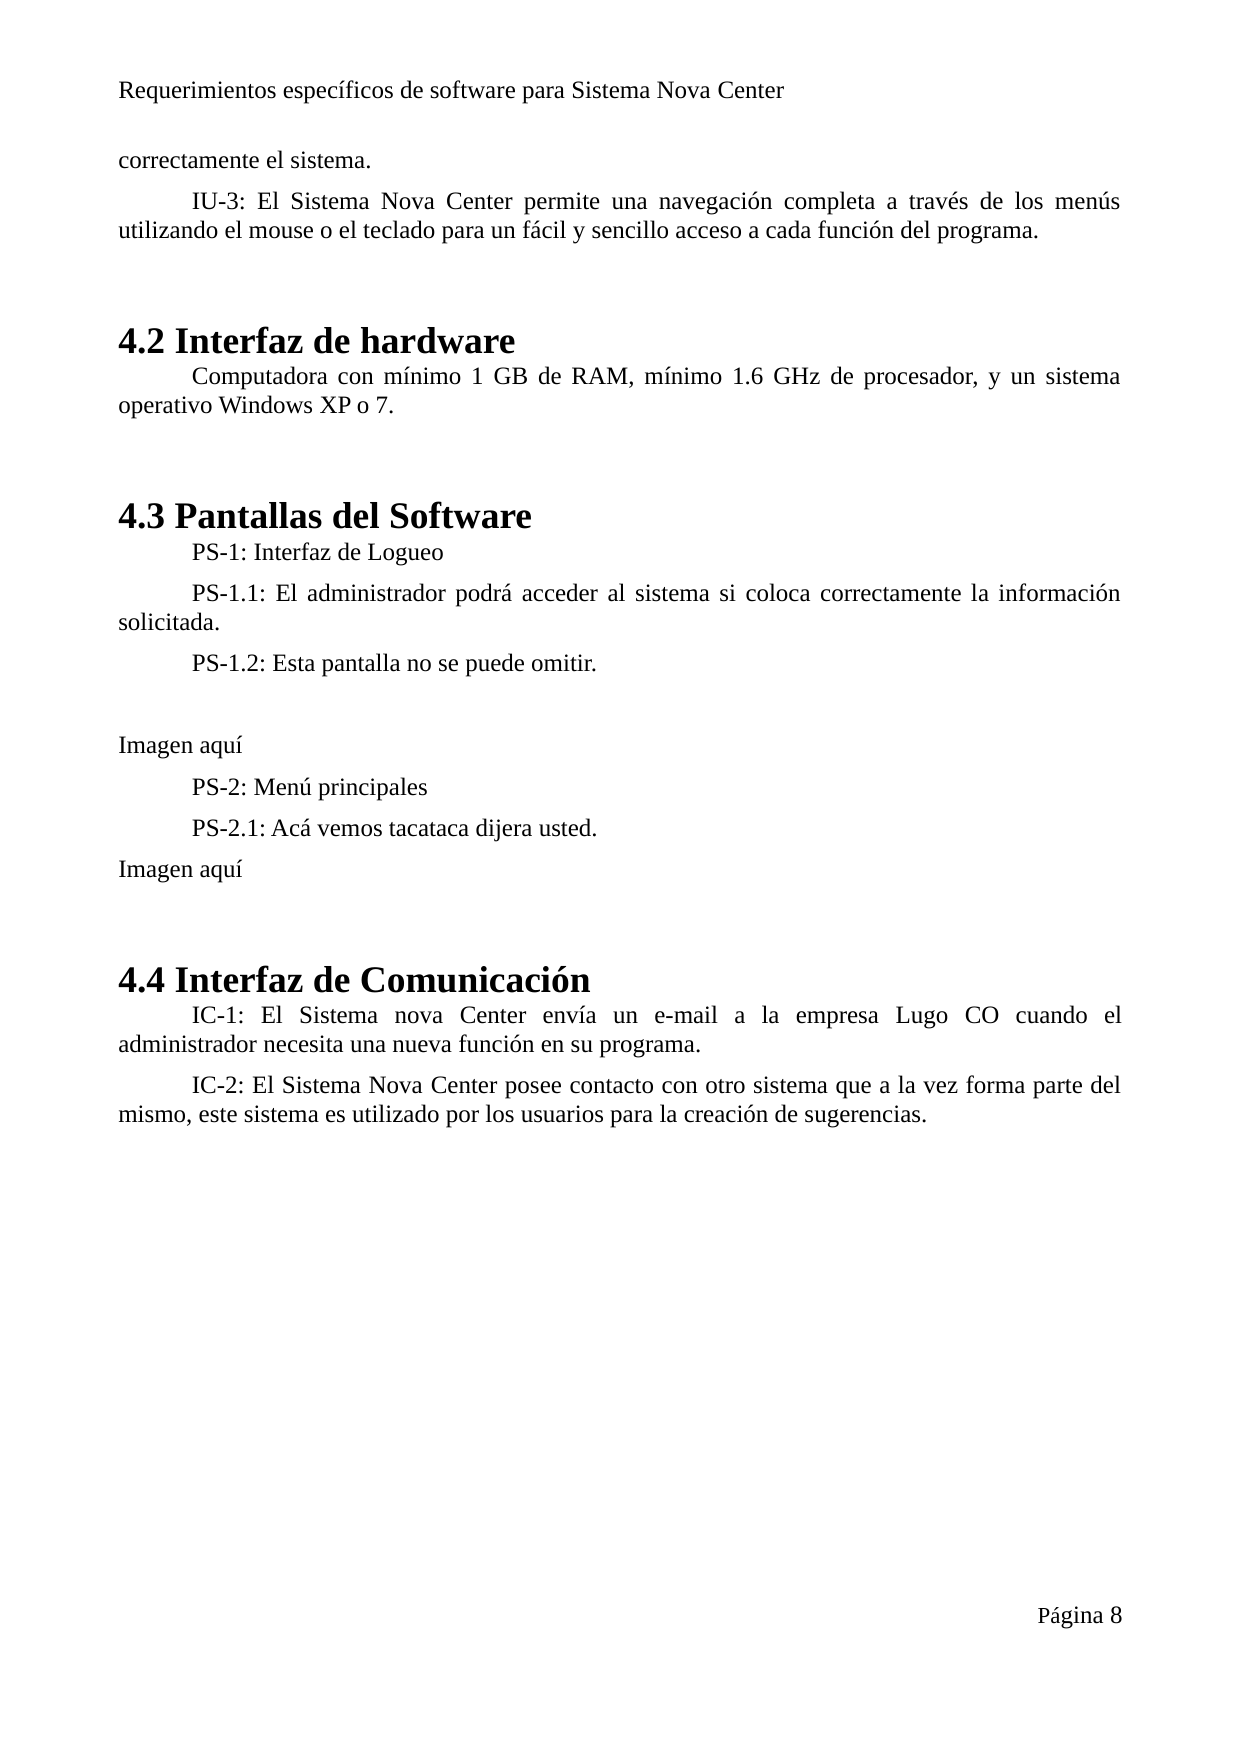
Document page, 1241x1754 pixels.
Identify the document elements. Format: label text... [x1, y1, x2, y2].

text PS-2.1: Acá vemos tacataca dijera usted. [118, 813, 1122, 842]
text IU-3: El Sistema Nova Center permite una navegación completa a través de los menús utilizando el mouse o el teclado para un fácil y sencillo acceso a cada función del programa. [118, 186, 1122, 244]
subtitle 4.3 Pantallas del Software [118, 493, 1122, 537]
text Imagen aquí [118, 854, 1122, 883]
text Computadora con mínimo 1 GB de RAM, mínimo 1.6 GHz de procesador, y un sistema operativo Windows XP o 7. [118, 361, 1122, 419]
text PS-1.2: Esta pantalla no se puede omitir. [118, 648, 1122, 677]
text IC-2: El Sistema Nova Center posee contacto con otro sistema que a la vez forma parte del mismo, este sistema es utilizado por los usuarios para la creación de sugerencias. [118, 1071, 1122, 1128]
text PS-1.1: El administrador podrá acceder al sistema si coloca correctamente la información solicitada. [118, 578, 1122, 635]
text IC-1: El Sistema nova Center envía un e-mail a la empresa Lugo CO cuando el administrador necesita una nueva función en su programa. [118, 1001, 1122, 1058]
subtitle 4.4 Interfaz de Comunicación [118, 957, 1122, 1001]
text PS-2: Menú principales [118, 772, 1122, 800]
subtitle 4.2 Interfaz de hardware [118, 318, 1122, 361]
text PS-1: Interfaz de Logueo [118, 537, 1122, 565]
text correctamente el sistema. [118, 145, 1122, 174]
text Imagen aquí [118, 730, 1122, 759]
